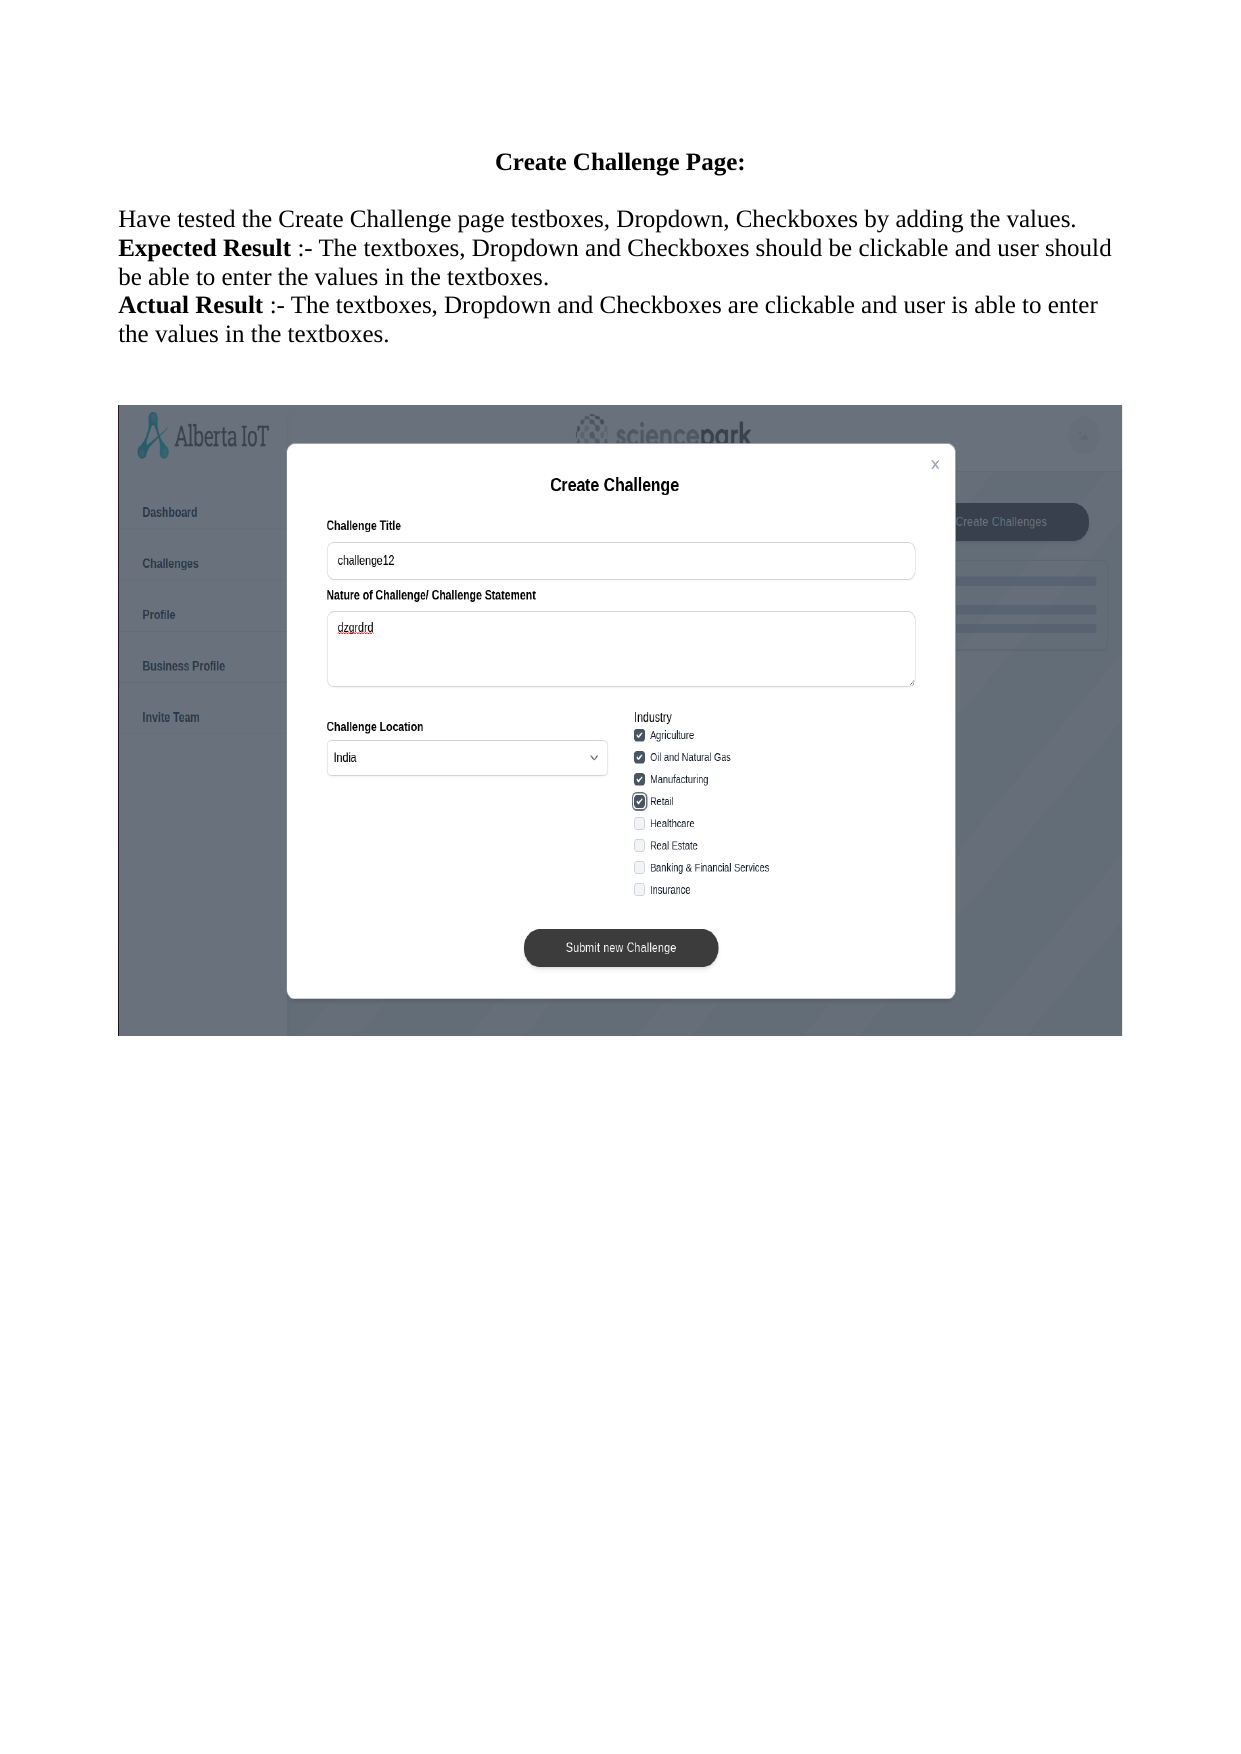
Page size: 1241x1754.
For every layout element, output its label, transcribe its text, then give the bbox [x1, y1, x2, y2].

text Create Challenge Page: [118, 147, 1122, 204]
text Expected Result :- The textboxes, Dropdown and Checkboxes should be clickable and user should be able to enter the values in the textboxes. Actual Result :- The textboxes, Dropdown and Checkboxes are clickable and user is able to enter the values in the textboxes. [118, 233, 1122, 348]
text Have tested the Create Challenge page testboxes, Dropdown, Checkboxes by adding the values. [118, 204, 1122, 233]
picture [118, 405, 1123, 1036]
